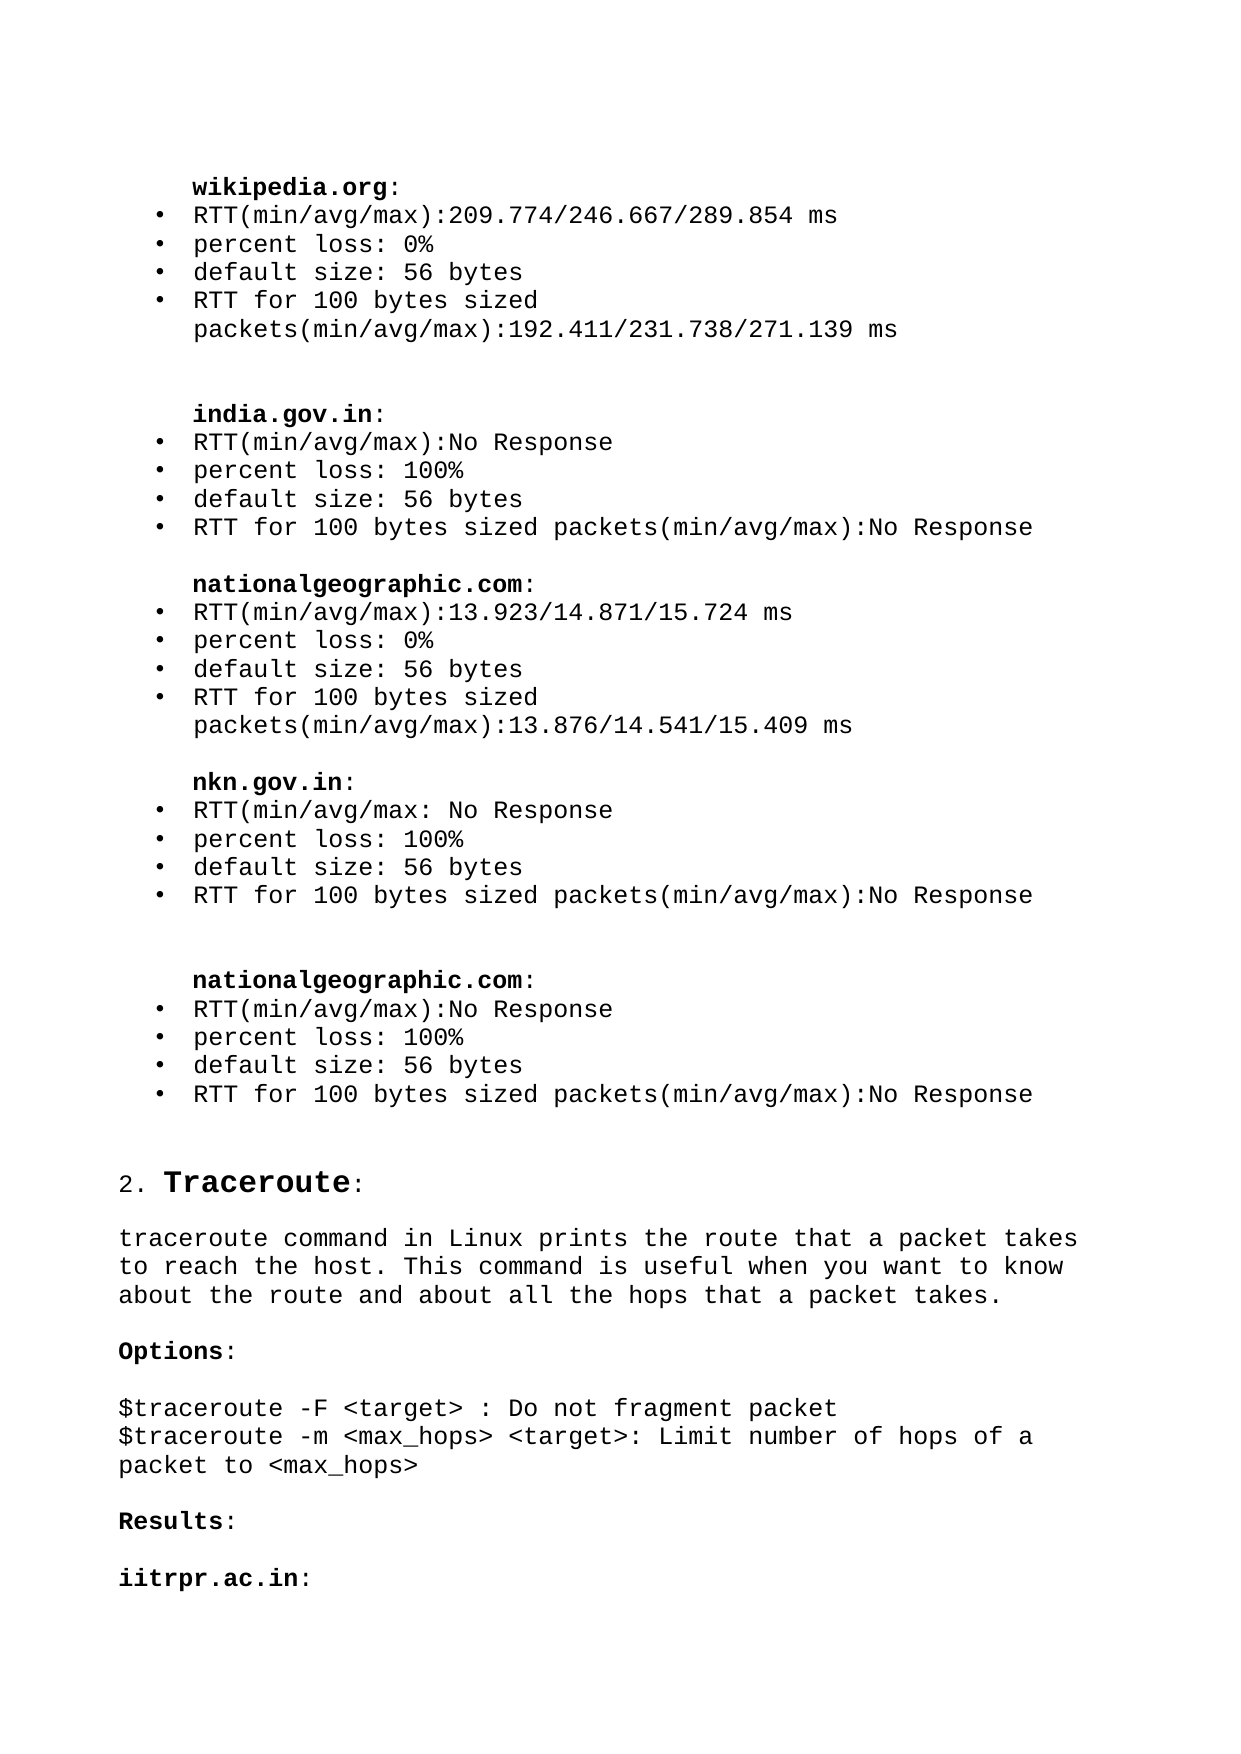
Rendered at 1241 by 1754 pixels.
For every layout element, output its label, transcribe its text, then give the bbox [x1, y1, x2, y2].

list RTT for 100 bytes sized packets(min/avg/max):No Response [156, 883, 1122, 911]
text nationalgeographic.com: [118, 571, 1122, 600]
list percent loss: 100% [156, 1025, 1122, 1053]
text $traceroute -m <max_hops> <target>: Limit number of hops of a packet to <max_hops> [118, 1424, 1122, 1481]
list RTT(min/avg/max: No Response [156, 798, 1122, 826]
text iitrpr.ac.in: [118, 1566, 1122, 1594]
list percent loss: 100% [156, 458, 1122, 486]
list RTT for 100 bytes sized packets(min/avg/max):No Response [156, 515, 1122, 543]
list RTT for 100 bytes sized packets(min/avg/max):13.876/14.541/15.409 ms [156, 685, 1122, 741]
list RTT(min/avg/max):No Response [156, 996, 1122, 1025]
text traceroute command in Linux prints the route that a packet takes to reach the host. This command is useful when you want to know about the route and about all the hops that a packet takes. [118, 1226, 1122, 1311]
list default size: 56 bytes [156, 1053, 1122, 1081]
list percent loss: 0% [156, 231, 1122, 260]
text $traceroute -F <target> : Do not fragment packet [118, 1396, 1122, 1424]
list percent loss: 0% [156, 628, 1122, 656]
list default size: 56 bytes [156, 855, 1122, 883]
list RTT(min/avg/max):13.923/14.871/15.724 ms [156, 600, 1122, 628]
text india.gov.in: [118, 401, 1122, 430]
list RTT(min/avg/max):209.774/246.667/289.854 ms [156, 203, 1122, 231]
text nkn.gov.in: [118, 770, 1122, 798]
list percent loss: 100% [156, 826, 1122, 855]
text Results: [118, 1509, 1122, 1537]
text wikipedia.org: [118, 175, 1122, 203]
text nationalgeographic.com: [118, 968, 1122, 996]
list RTT for 100 bytes sized packets(min/avg/max):192.411/231.738/271.139 ms [156, 288, 1122, 345]
text Options: [118, 1339, 1122, 1367]
list default size: 56 bytes [156, 260, 1122, 288]
list RTT for 100 bytes sized packets(min/avg/max):No Response [156, 1081, 1122, 1110]
list default size: 56 bytes [156, 486, 1122, 515]
list default size: 56 bytes [156, 656, 1122, 685]
list RTT(min/avg/max):No Response [156, 430, 1122, 458]
text 2. Traceroute: [118, 1166, 1122, 1202]
